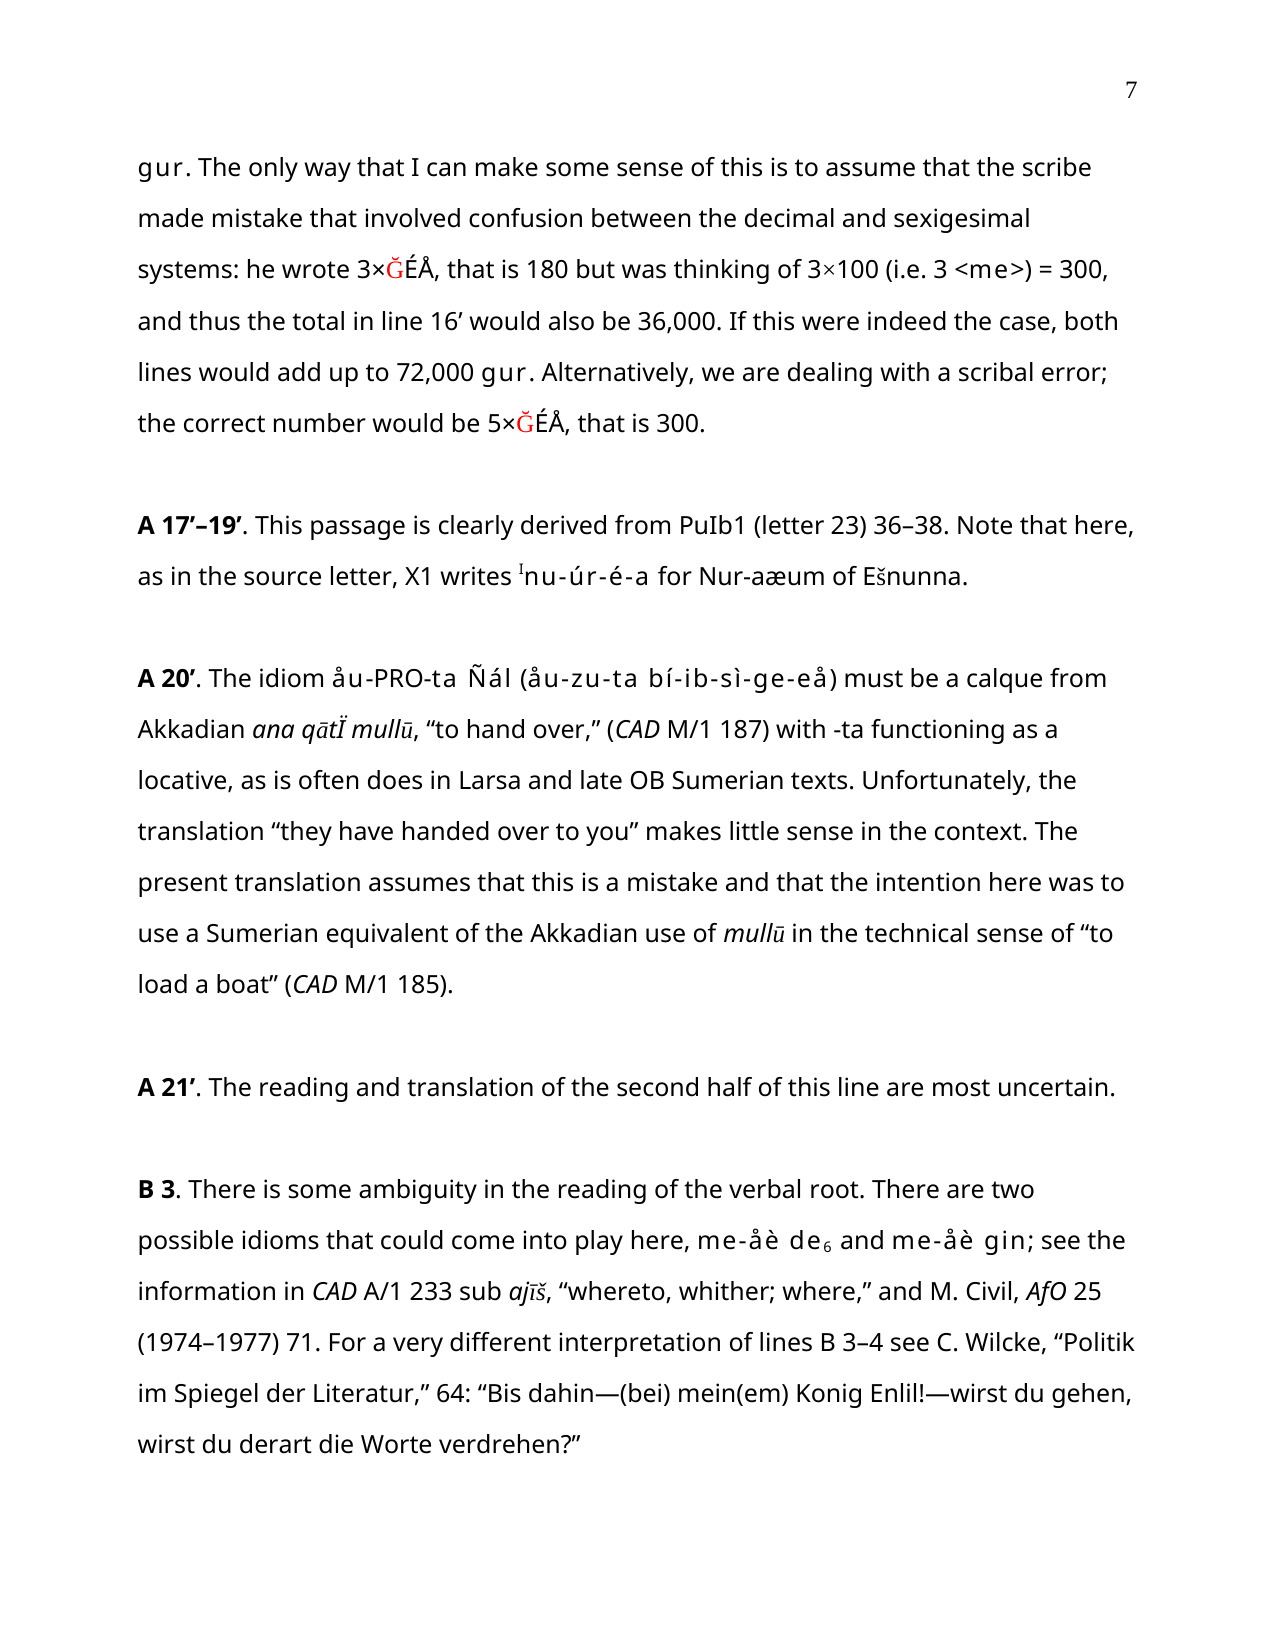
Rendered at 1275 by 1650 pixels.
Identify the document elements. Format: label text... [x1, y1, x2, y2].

text A 17’–19’. This passage is clearly derived from PuIb1 (letter 23) 36–38. Note that here, as in the source letter, X1 writes Inu-úr-é-a for Nur-aæum of Ešnunna. [137, 508, 1138, 593]
text B 3. There is some ambiguity in the reading of the verbal­ root. There are two possible idioms that could come into play­ here, me-åè de6 and me-åè gin; see the information in CAD A/1 233 sub­ ajīš, “whereto, whither; where,” and M. Civil, AfO 25 (1974–1977) ­71. For a very different interpretation of lines B 3–4 see C. Wilcke, “Politik im Spiegel der Literatur,” 64: “Bis dahin—(bei) mein(em) Konig Enlil!—wirst du gehen, wirst du derart die Worte verdrehen?” [137, 1171, 1138, 1461]
text gur. The only way that I can make some sense of this is to assume that the scribe made mistake that involved confusion between the decimal and sexigesimal systems: he wrote 3×ĞÉÅ, that is 180 but was thinking of 3×100 (i.e. 3 <me>) = 300, and thus the total in line 16’ would also be 36,000. If this were indeed the case, both lines would add up to 72,000 gur. Alternatively, we are dealing with a scribal error; the correct number would be 5×ĞÉÅ, that is 300. [137, 150, 1138, 440]
text A 20’. The idiom åu-PRO-ta Ñál (åu-zu-ta bí-ib-sì-ge-eå) must be a calque from Akkadian ana qātÏ mullū, “to hand over,” (CAD M/1 187) with -ta functioning as a locative, as is often does in Larsa and late OB Sumerian texts. Unfortunately, the translation “they have handed over to you” makes little sense in the context. The present translation assumes that this is a mistake and that the intention here was to use a Sumerian equivalent of the Akkadian use of mullū in the technical sense of “to load a boat” (CAD M/1 185). [137, 661, 1138, 1001]
text A 21’. The reading and translation of the second half of this line are most uncertain. [137, 1069, 1138, 1103]
